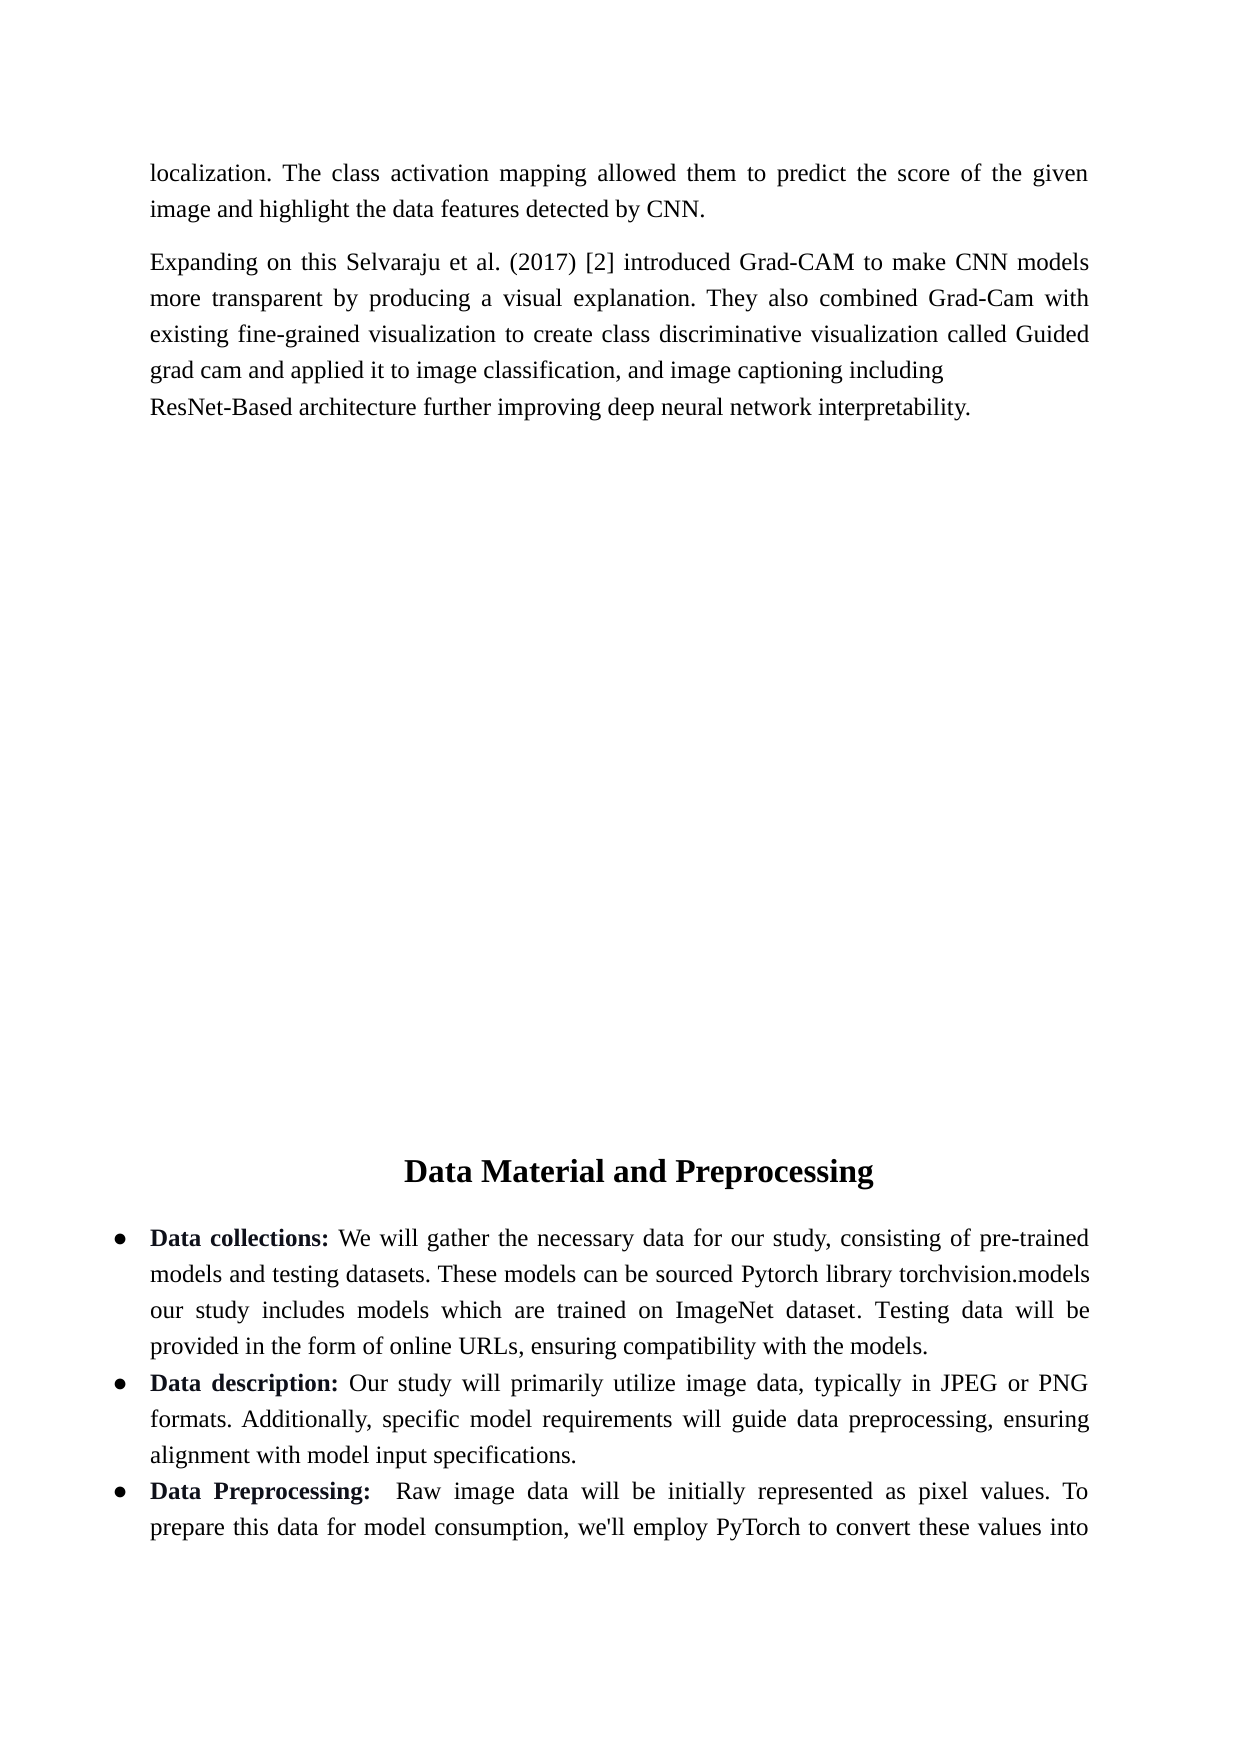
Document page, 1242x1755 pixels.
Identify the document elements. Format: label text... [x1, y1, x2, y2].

text ResNet-Based architecture further improving deep neural network interpretability. [149, 392, 1090, 421]
subtitle Data Material and Preprocessing [187, 1151, 1090, 1189]
list Data collections: We will gather the necessary data for our study, consisting of pre-trained models and testing datasets. These models can be sourced Pytorch library torchvision.models our study includes models which are trained on ImageNet dataset. Testing data will be provided in the form of online URLs, ensuring compatibility with the models. [112, 1223, 1090, 1360]
list Data description: Our study will primarily utilize image data, typically in JPEG or PNG formats. Additionally, specific model requirements will guide data preprocessing, ensuring alignment with model input specifications. [112, 1368, 1090, 1468]
text localization. The class activation mapping allowed them to predict the score of the given image and highlight the data features detected by CNN. [149, 158, 1090, 223]
list Data Preprocessing: Raw image data will be initially represented as pixel values. To prepare this data for model consumption, we'll employ PyTorch to convert these values into [112, 1476, 1090, 1541]
text Expanding on this Selvaraju et al. (2017) [2] introduced Grad-CAM to make CNN models more transparent by producing a visual explanation. They also combined Grad-Cam with existing fine-grained visualization to create class discriminative visualization called Guided grad cam and applied it to image classification, and image captioning including [149, 247, 1090, 384]
